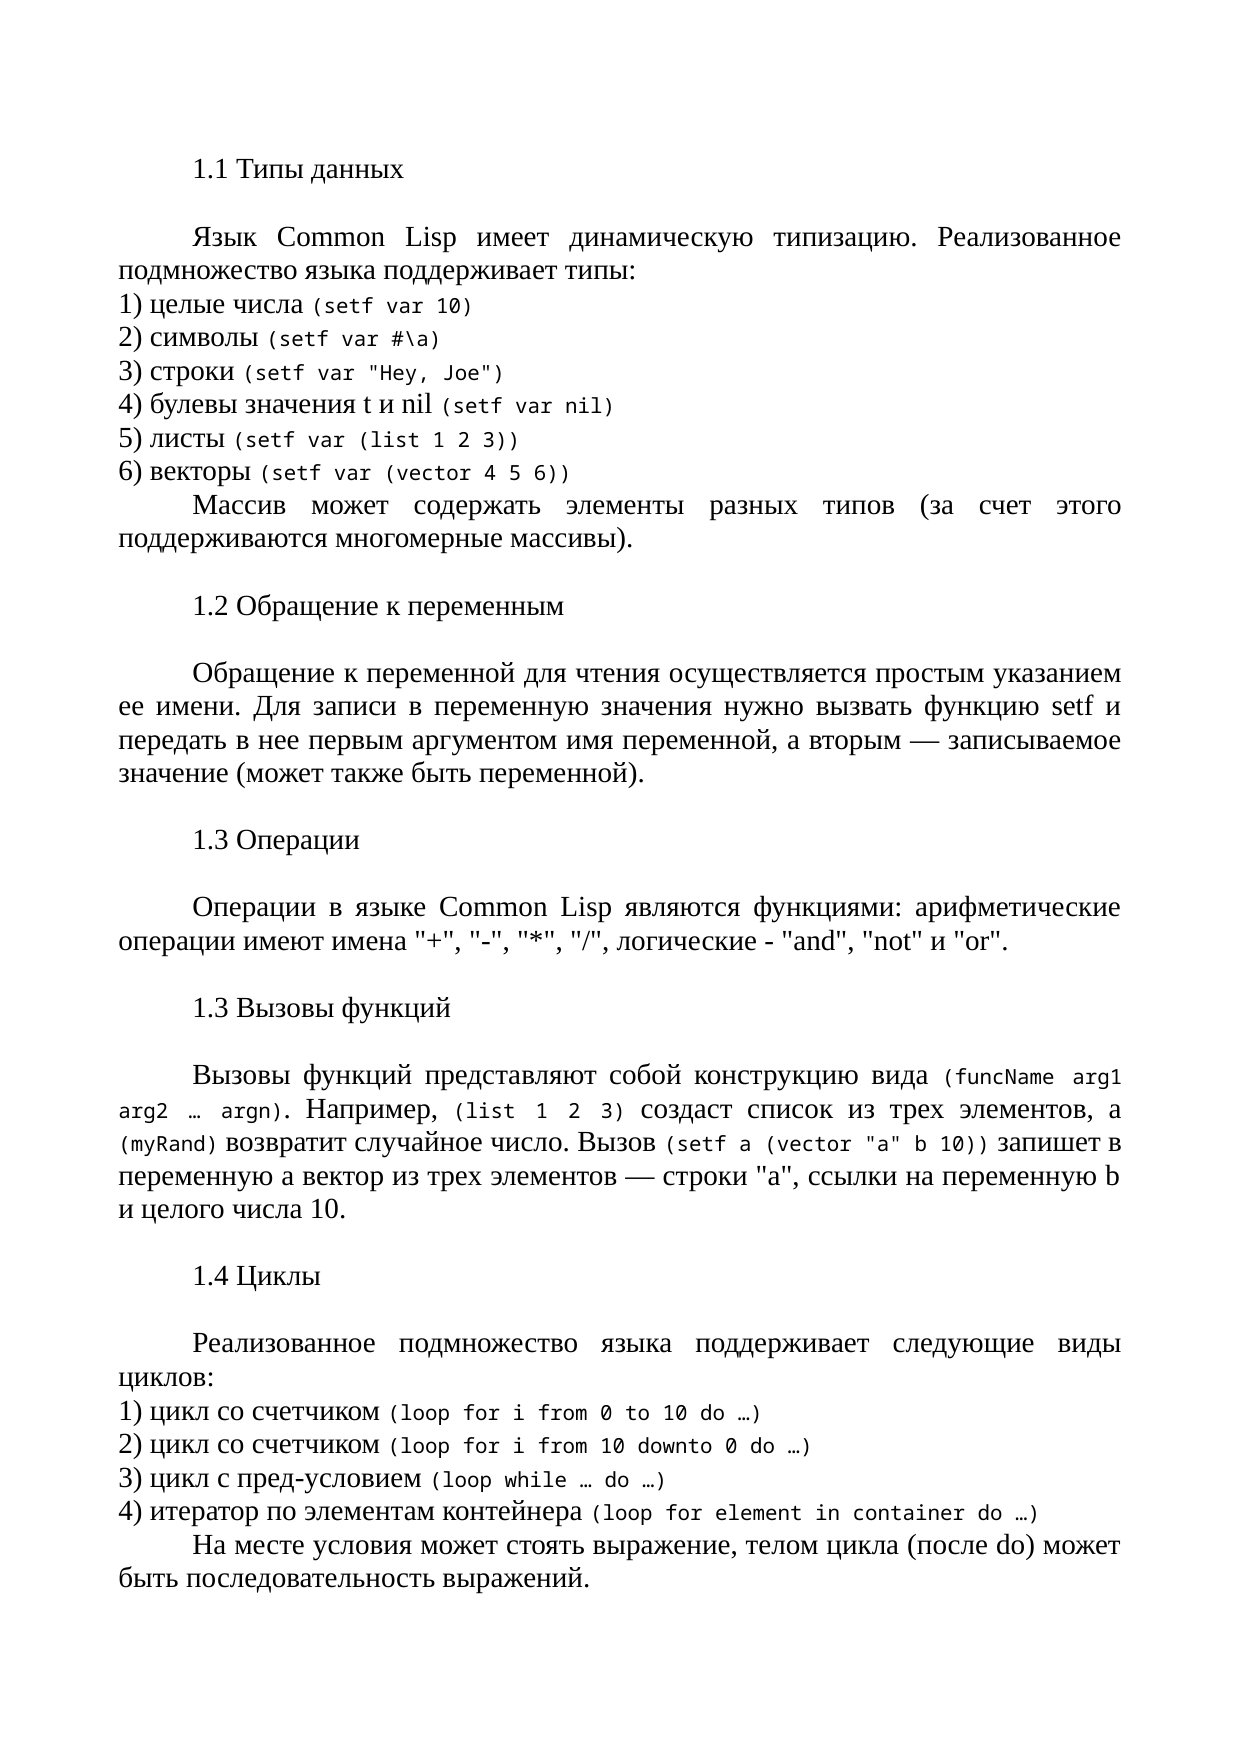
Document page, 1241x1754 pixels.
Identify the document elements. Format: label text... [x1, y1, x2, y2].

text 5) листы (setf var (list 1 2 3)) [118, 420, 1122, 453]
text 4) итератор по элементам контейнера (loop for element in container do …) [118, 1493, 1122, 1527]
text 2) символы (setf var #\a) [118, 319, 1122, 353]
text 4) булевы значения t и nil (setf var nil) [118, 386, 1122, 420]
text 1) целые числа (setf var 10) [118, 286, 1122, 319]
text Операции в языке Common Lisp являются функциями: арифметические операции имеют имена "+", "-", "*", "/", логические - "and", "not" и "or". [118, 889, 1122, 957]
text 3) строки (setf var "Hey, Joe") [118, 353, 1122, 386]
text 1.2 Обращение к переменным [118, 588, 1122, 621]
text 1) цикл со счетчиком (loop for i from 0 to 10 do …) [118, 1393, 1122, 1426]
text 1.3 Операции [118, 822, 1122, 856]
text 2) цикл со счетчиком (loop for i from 10 downto 0 do …) [118, 1426, 1122, 1460]
text Вызовы функций представляют собой конструкцию вида (funcName arg1 arg2 … argn). Например, (list 1 2 3) создаст список из трех элементов, а (myRand) возвратит случайное число. Вызов (setf a (vector "a" b 10)) запишет в переменную a вектор из трех элементов — строки "a", ссылки на переменную b и целого числа 10. [118, 1057, 1122, 1225]
text 1.1 Типы данных [118, 152, 1122, 185]
text Обращение к переменной для чтения осуществляется простым указанием ее имени. Для записи в переменную значения нужно вызвать функцию setf и передать в нее первым аргументом имя переменной, а вторым — записываемое значение (может также быть переменной). [118, 655, 1122, 789]
text Язык Common Lisp имеет динамическую типизацию. Реализованное подмножество языка поддерживает типы: [118, 219, 1122, 286]
text Реализованное подмножество языка поддерживает следующие виды циклов: [118, 1326, 1122, 1393]
text 1.3 Вызовы функций [118, 990, 1122, 1024]
text Массив может содержать элементы разных типов (за счет этого поддерживаются многомерные массивы). [118, 487, 1122, 554]
text 1.4 Циклы [118, 1258, 1122, 1292]
text На месте условия может стоять выражение, телом цикла (после do) может быть последовательность выражений. [118, 1527, 1122, 1594]
text 6) векторы (setf var (vector 4 5 6)) [118, 453, 1122, 487]
text 3) цикл с пред-условием (loop while … do …) [118, 1460, 1122, 1493]
